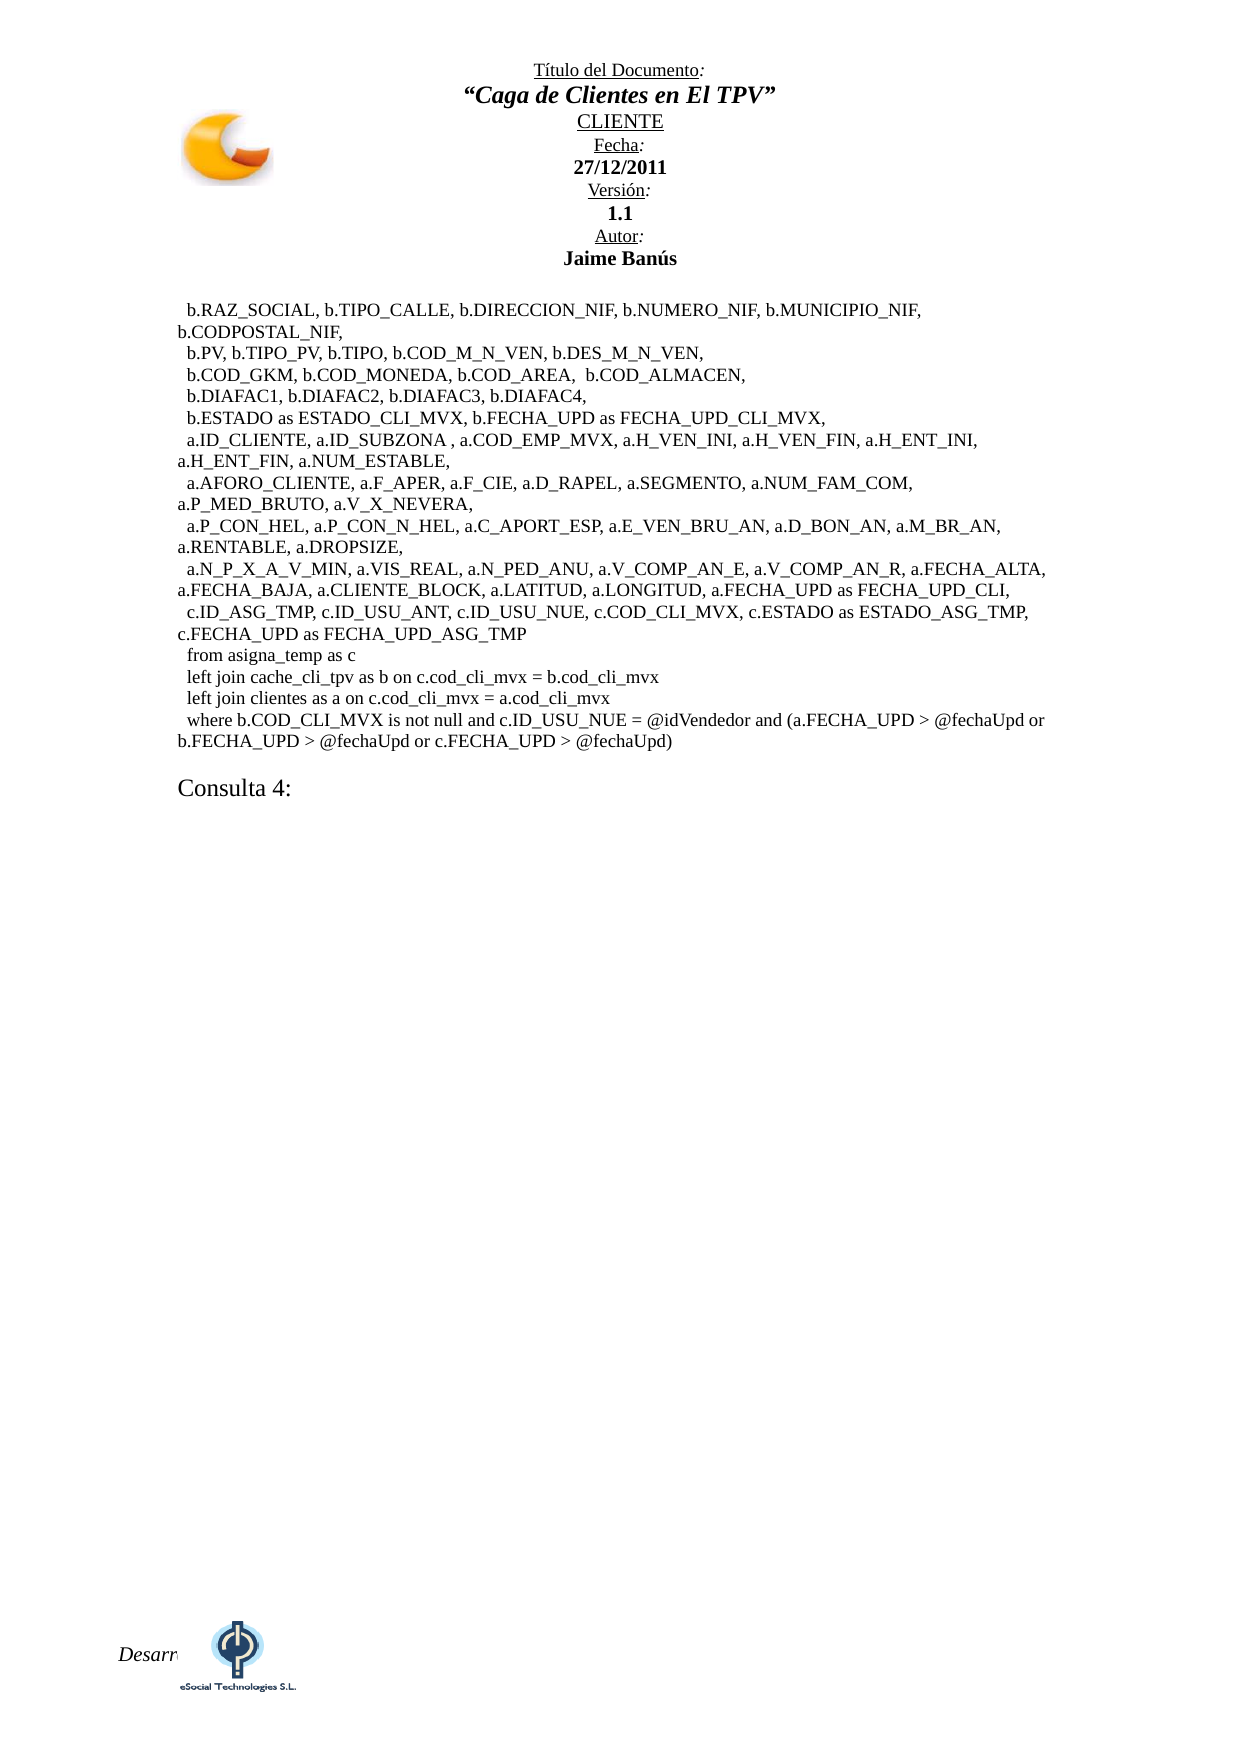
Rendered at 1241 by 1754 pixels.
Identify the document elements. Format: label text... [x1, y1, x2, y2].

text b.DIAFAC1, b.DIAFAC2, b.DIAFAC3, b.DIAFAC4, [177, 385, 1063, 407]
text b.COD_GKM, b.COD_MONEDA, b.COD_AREA, b.COD_ALMACEN, [177, 364, 1063, 385]
text a.ID_CLIENTE, a.ID_SUBZONA , a.COD_EMP_MVX, a.H_VEN_INI, a.H_VEN_FIN, a.H_ENT_INI, a.H_ENT_FIN, a.NUM_ESTABLE, [177, 428, 1063, 472]
picture [177, 109, 274, 186]
text Consulta 4: [177, 773, 1063, 802]
text a.AFORO_CLIENTE, a.F_APER, a.F_CIE, a.D_RAPEL, a.SEGMENTO, a.NUM_FAM_COM, a.P_MED_BRUTO, a.V_X_NEVERA, [177, 472, 1063, 515]
text where b.COD_CLI_MVX is not null and c.ID_USU_NUE = @idVendedor and (a.FECHA_UPD > @fechaUpd or b.FECHA_UPD > @fechaUpd or c.FECHA_UPD > @fechaUpd) [177, 709, 1063, 752]
text b.PV, b.TIPO_PV, b.TIPO, b.COD_M_N_VEN, b.DES_M_N_VEN, [177, 342, 1063, 364]
text from asigna_temp as c [177, 644, 1063, 666]
picture [177, 1613, 299, 1701]
text a.N_P_X_A_V_MIN, a.VIS_REAL, a.N_PED_ANU, a.V_COMP_AN_E, a.V_COMP_AN_R, a.FECHA_ALTA, a.FECHA_BAJA, a.CLIENTE_BLOCK, a.LATITUD, a.LONGITUD, a.FECHA_UPD as FECHA_UPD_CLI, [177, 558, 1063, 601]
text c.ID_ASG_TMP, c.ID_USU_ANT, c.ID_USU_NUE, c.COD_CLI_MVX, c.ESTADO as ESTADO_ASG_TMP, c.FECHA_UPD as FECHA_UPD_ASG_TMP [177, 601, 1063, 644]
text left join cache_cli_tpv as b on c.cod_cli_mvx = b.cod_cli_mvx [177, 666, 1063, 687]
text a.P_CON_HEL, a.P_CON_N_HEL, a.C_APORT_ESP, a.E_VEN_BRU_AN, a.D_BON_AN, a.M_BR_AN, a.RENTABLE, a.DROPSIZE, [177, 515, 1063, 558]
text b.ESTADO as ESTADO_CLI_MVX, b.FECHA_UPD as FECHA_UPD_CLI_MVX, [177, 407, 1063, 428]
text b.RAZ_SOCIAL, b.TIPO_CALLE, b.DIRECCION_NIF, b.NUMERO_NIF, b.MUNICIPIO_NIF, b.CODPOSTAL_NIF, [177, 299, 1063, 342]
text left join clientes as a on c.cod_cli_mvx = a.cod_cli_mvx [177, 687, 1063, 709]
